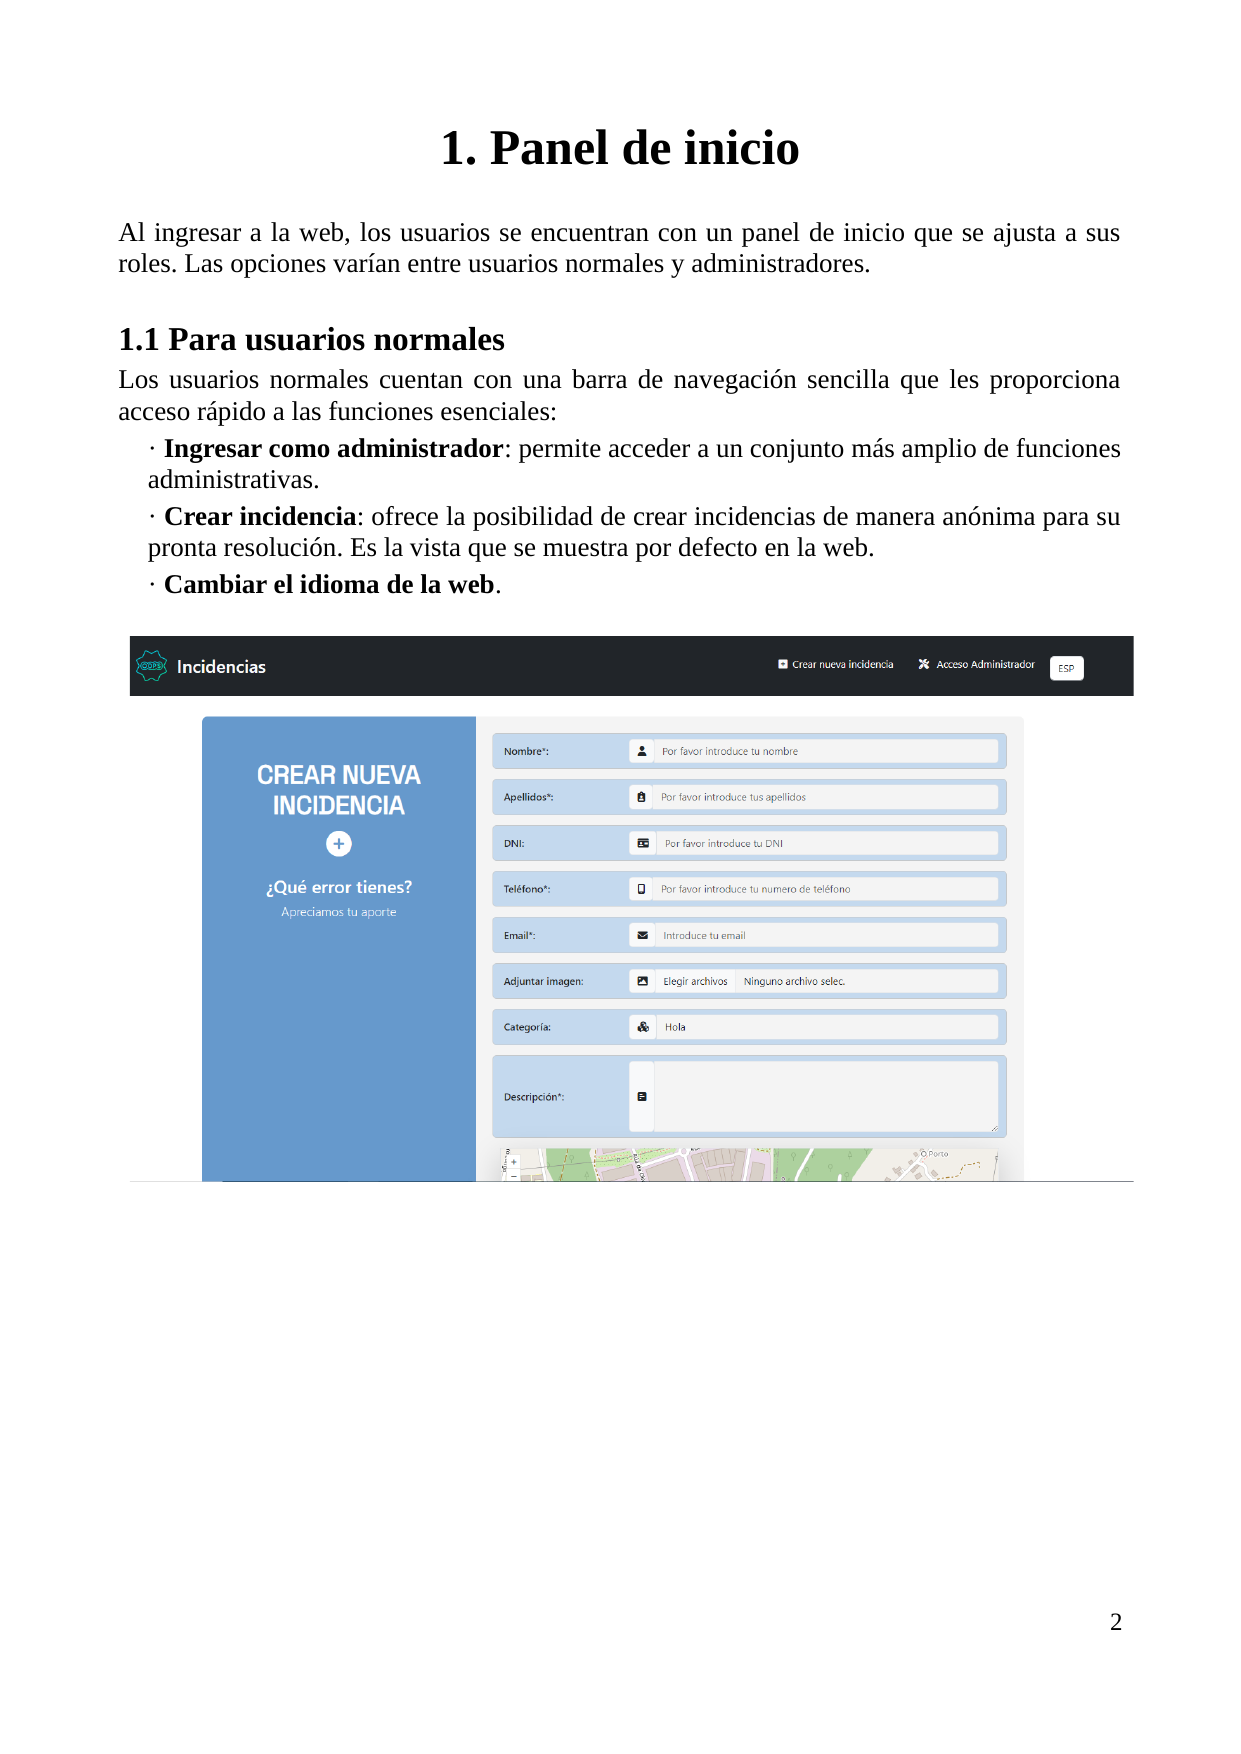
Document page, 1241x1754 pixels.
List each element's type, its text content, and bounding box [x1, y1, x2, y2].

text Los usuarios normales cuentan con una barra de navegación sencilla que les proporciona acceso rápido a las funciones esenciales: [118, 363, 1122, 426]
picture [129, 636, 1134, 1182]
text 1.1 Para usuarios normales [118, 319, 1122, 357]
text · Crear incidencia: ofrece la posibilidad de crear incidencias de manera anónima para su pronta resolución. Es la vista que se muestra por defecto en la web. [148, 500, 1122, 562]
text · Ingresar como administrador: permite acceder a un conjunto más amplio de funciones administrativas. [148, 432, 1122, 494]
text 1. Panel de inicio [118, 118, 1122, 176]
text Al ingresar a la web, los usuarios se encuentran con un panel de inicio que se ajusta a sus roles. Las opciones varían entre usuarios normales y administradores. [118, 216, 1122, 278]
text · Cambiar el idioma de la web. [148, 568, 1122, 599]
